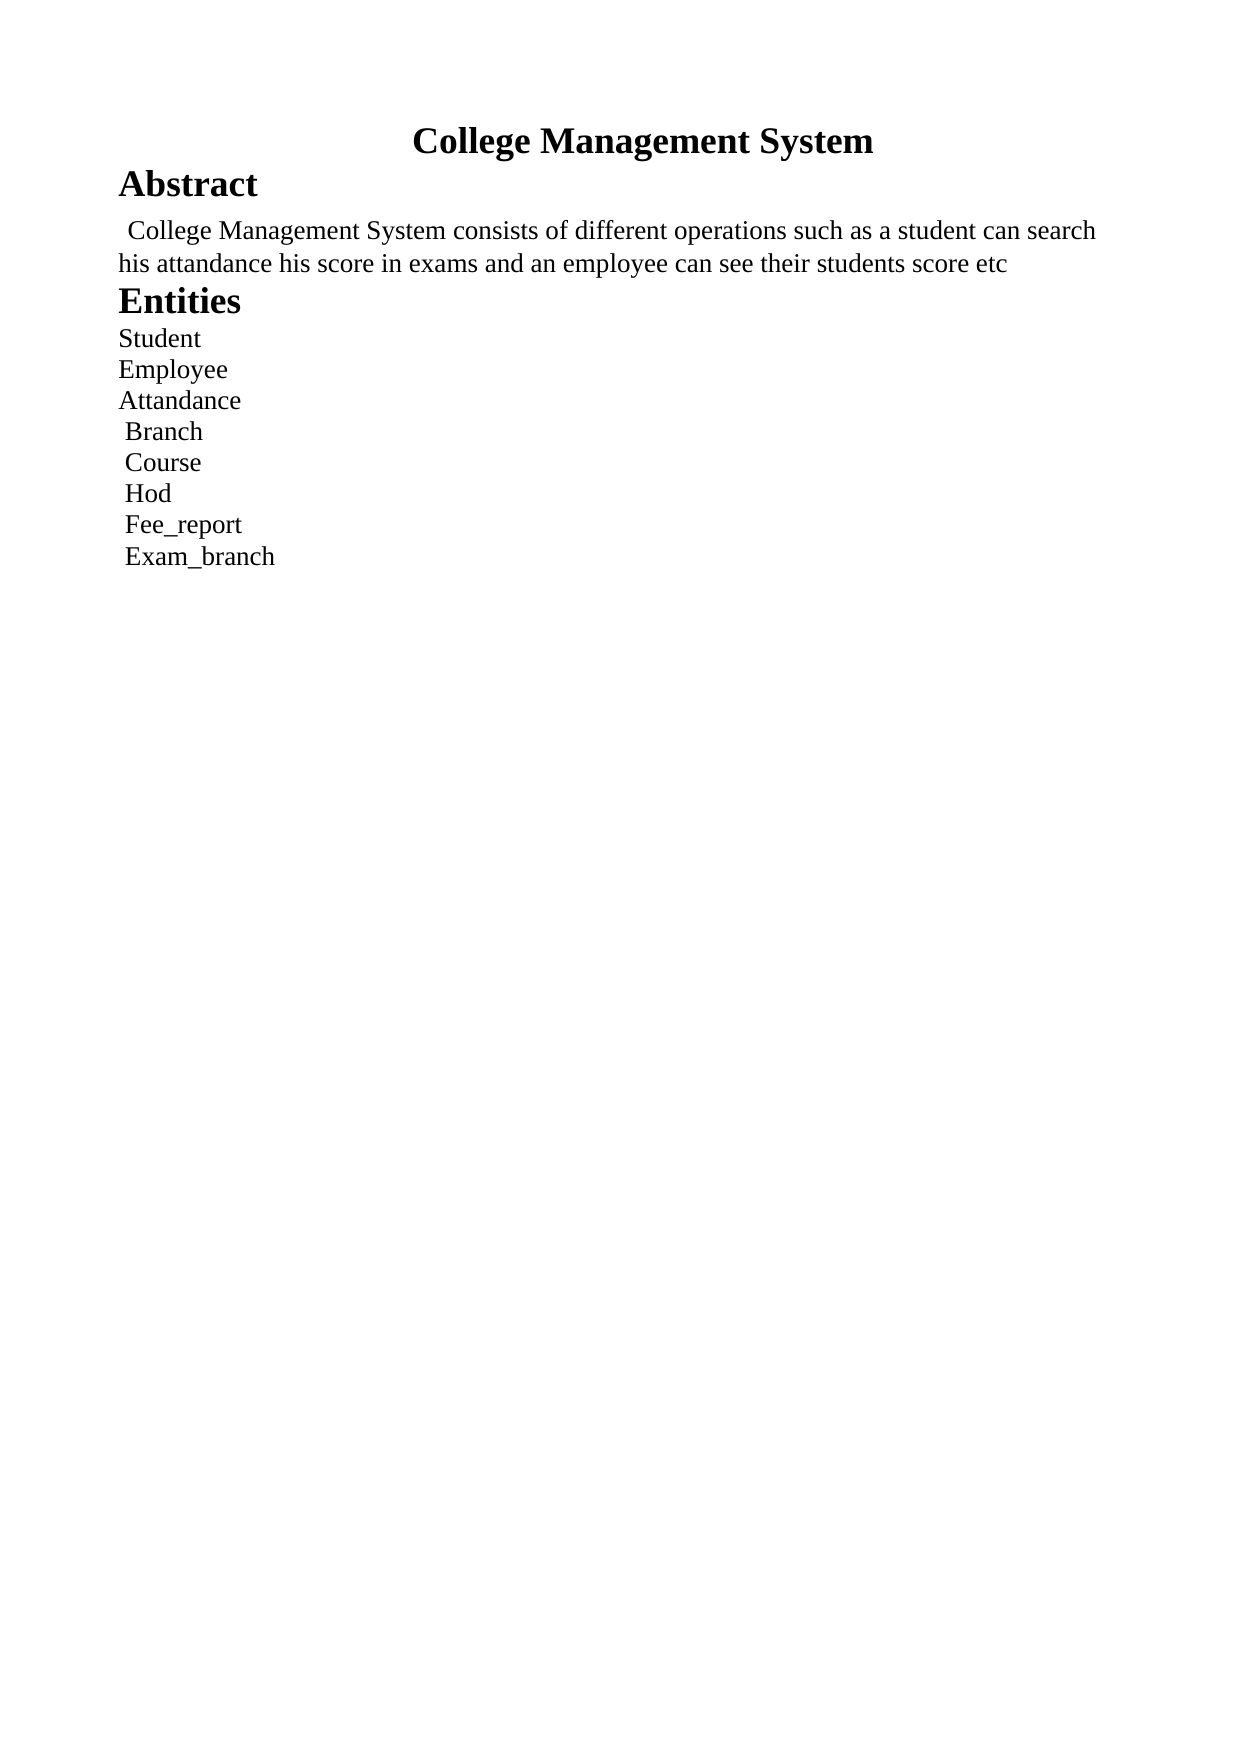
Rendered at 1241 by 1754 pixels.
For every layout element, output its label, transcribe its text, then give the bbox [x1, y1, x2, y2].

text Exam_branch [118, 540, 1122, 571]
text Student [118, 322, 1122, 353]
text College Management System [118, 118, 1122, 161]
text Employee [118, 353, 1122, 384]
text Course [118, 446, 1122, 477]
text Branch [118, 415, 1122, 446]
text Fee_report [118, 509, 1122, 540]
text College Management System consists of different operations such as a student can search his attandance his score in exams and an employee can see their students score etc [118, 204, 1122, 279]
text Abstract [118, 161, 1122, 204]
text Entities [118, 279, 1122, 322]
text Hod [118, 477, 1122, 509]
text Attandance [118, 384, 1122, 415]
